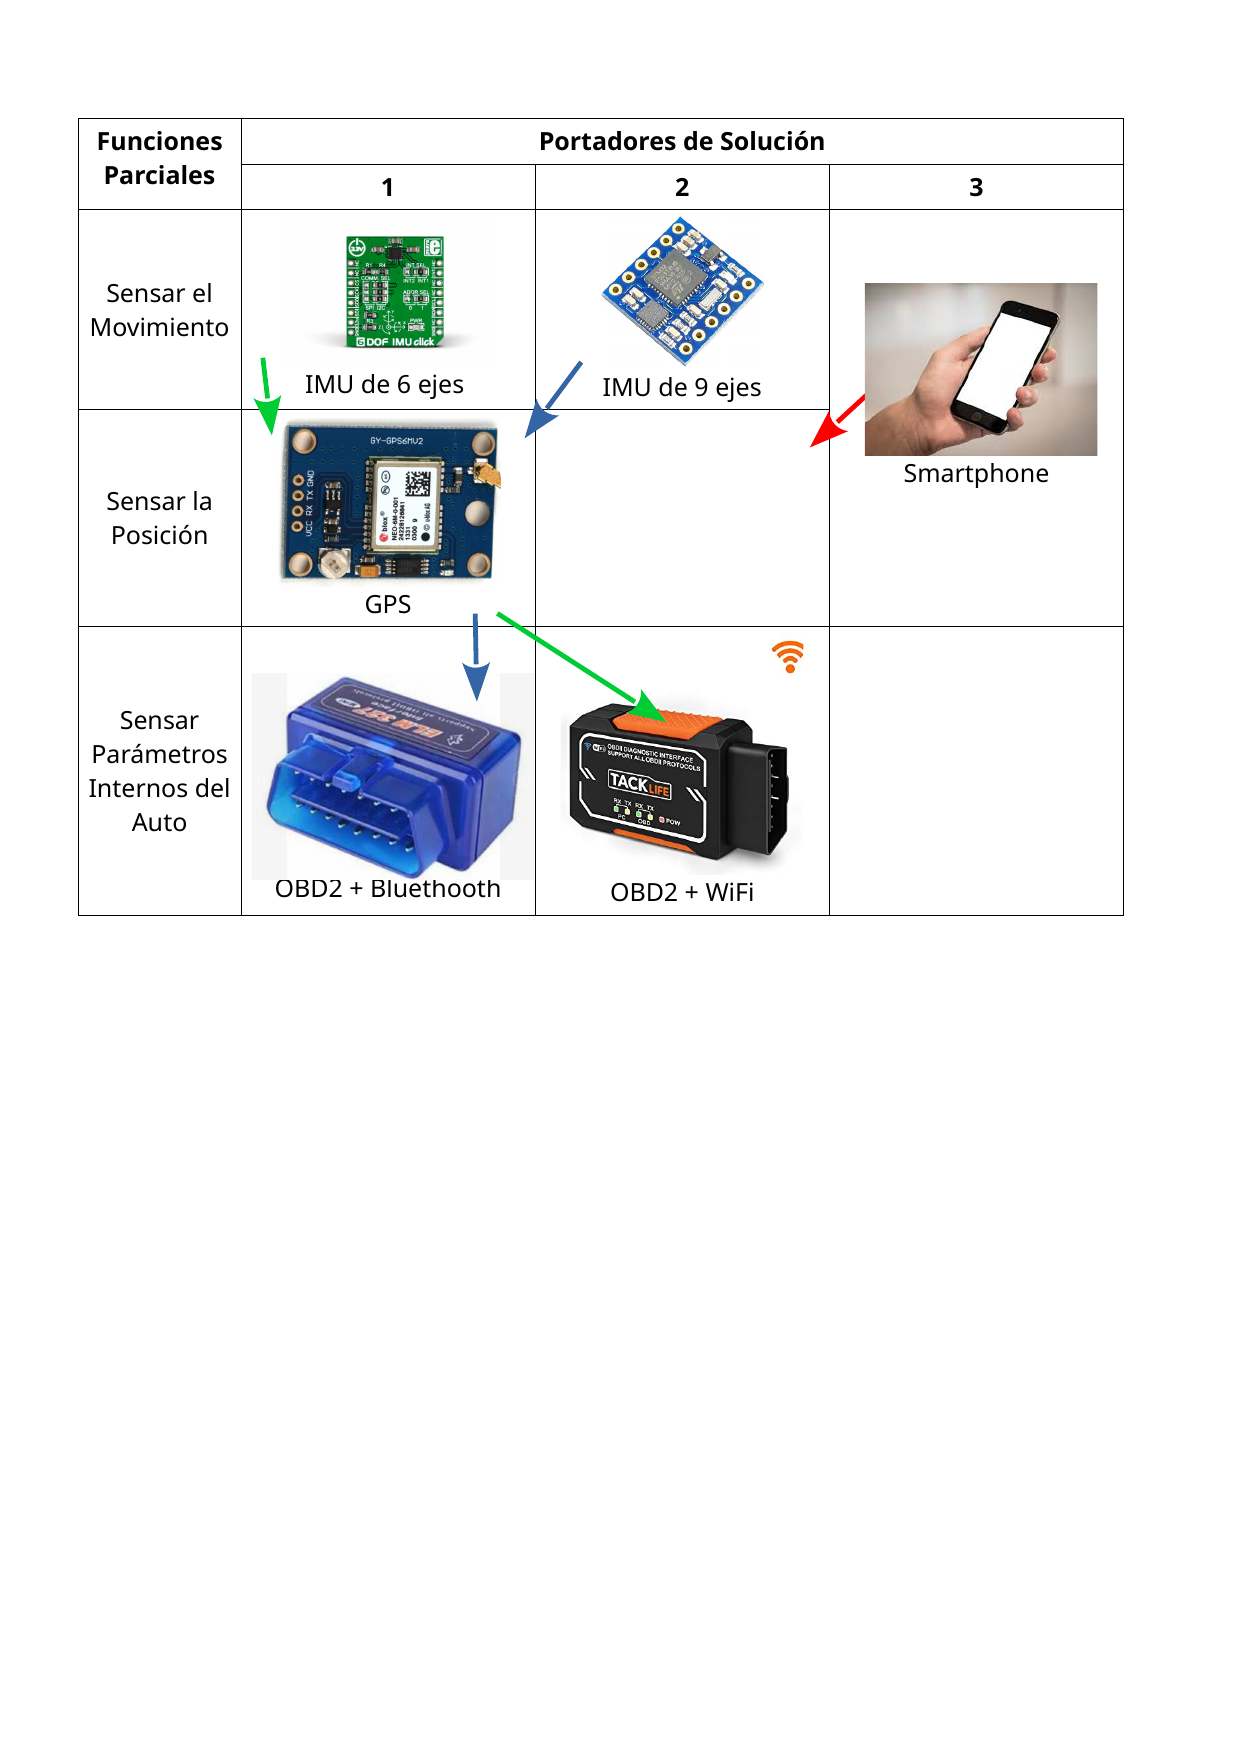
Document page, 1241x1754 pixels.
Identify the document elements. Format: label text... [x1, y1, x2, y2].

table_cell Sensar el Movimiento [79, 210, 241, 409]
table_cell 2 [536, 165, 829, 209]
picture [864, 283, 1098, 456]
table_cell GPS [242, 410, 535, 626]
table_cell IMU de 6 ejes [242, 210, 535, 409]
table_cell [830, 627, 1123, 914]
table_cell OBD2 + Bluethooth [242, 627, 535, 914]
table_cell Sensar la Posición [79, 410, 241, 626]
table_cell 3 [830, 165, 1123, 209]
table_cell OBD2 + WiFi [536, 627, 829, 914]
table_cell IMU de 9 ejes [536, 210, 829, 409]
table_cell [536, 410, 829, 626]
table_cell 1 [242, 165, 535, 209]
picture [277, 418, 501, 587]
picture [599, 215, 765, 370]
table_cell Sensar Parámetros Internos del Auto [79, 627, 241, 914]
picture [560, 632, 804, 875]
picture [251, 673, 535, 880]
table_header Portadores de Solución [242, 119, 1123, 164]
table_header Funciones Parciales [79, 119, 241, 209]
table_cell Smartphone [830, 210, 1123, 626]
